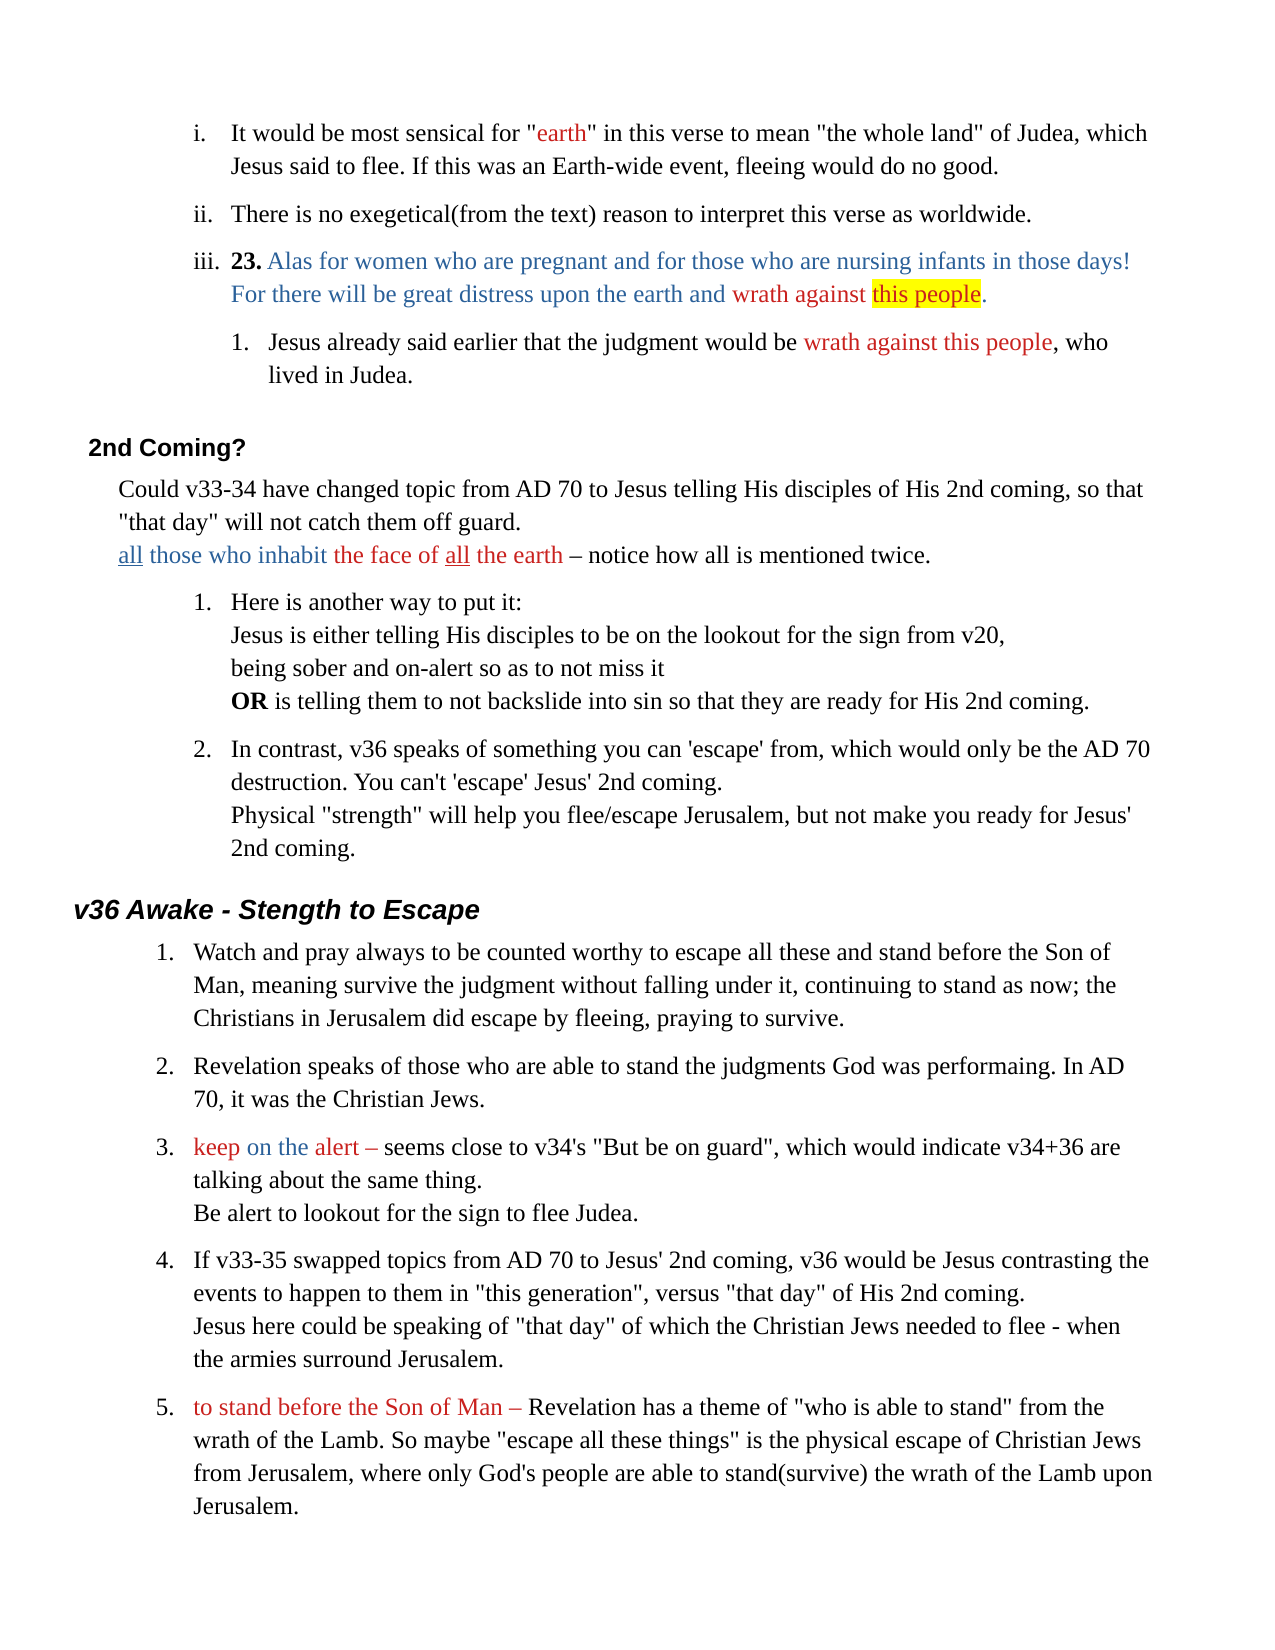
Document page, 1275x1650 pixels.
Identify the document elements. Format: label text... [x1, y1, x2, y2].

list to stand before the Son of Man – Revelation has a theme of "who is able to stand" from the wrath of the Lamb. So maybe "escape all these things" is the physical escape of Christian Jews from Jerusalem, where only God's people are able to stand(survive) the wrath of the Lamb upon Jerusalem. [156, 1392, 1157, 1520]
list There is no exegetical(from the text) reason to interpret this verse as worldwide. [193, 199, 1157, 227]
list If v33-35 swapped topics from AD 70 to Jesus' 2nd coming, v36 would be Jesus contrasting the events to happen to them in "this generation", versus "that day" of His 2nd coming. Jesus here could be speaking of "that day" of which the Christian Jews needed to flee - when the armies surround Jerusalem. [156, 1245, 1157, 1373]
list 23. Alas for women who are pregnant and for those who are nursing infants in those days! For there will be great distress upon the earth and wrath against this people. [193, 246, 1157, 308]
list Revelation speaks of those who are able to stand the judgments God was performaing. In AD 70, it was the Christian Jews. [156, 1051, 1157, 1113]
list Here is another way to put it: Jesus is either telling His disciples to be on the lookout for the sign from v20, being sober and on-alert so as to not miss it OR is telling them to not backslide into sin so that they are ready for His 2nd coming. [193, 587, 1157, 715]
list Jesus already said earlier that the judgment would be wrath against this people, who lived in Judea. [231, 327, 1157, 389]
list In contrast, v36 speaks of something you can 'escape' from, which would only be the AD 70 destruction. You can't 'escape' Jesus' 2nd coming. Physical "strength" will help you flee/escape Jerusalem, but not make you ready for Jesus' 2nd coming. [193, 734, 1157, 862]
subtitle 2nd Coming? [88, 433, 1157, 461]
list Watch and pray always to be counted worthy to escape all these and stand before the Son of Man, meaning survive the judgment without falling under it, continuing to stand as now; the Christians in Jerusalem did escape by fleeing, praying to survive. [156, 937, 1157, 1032]
list keep on the alert – seems close to v34's "But be on guard", which would indicate v34+36 are talking about the same thing. Be alert to lookout for the sign to flee Judea. [156, 1132, 1157, 1227]
list It would be most sensical for "earth" in this verse to mean "the whole land" of Judea, which Jesus said to flee. If this was an Earth-wide event, fleeing would do no good. [193, 118, 1157, 180]
subtitle v36 Awake - Stength to Escape [73, 893, 1157, 925]
text Could v33-34 have changed topic from AD 70 to Jesus telling His disciples of His 2nd coming, so that "that day" will not catch them off guard. all those who inhabit the face of all the earth – notice how all is mentioned twice. [118, 474, 1157, 568]
